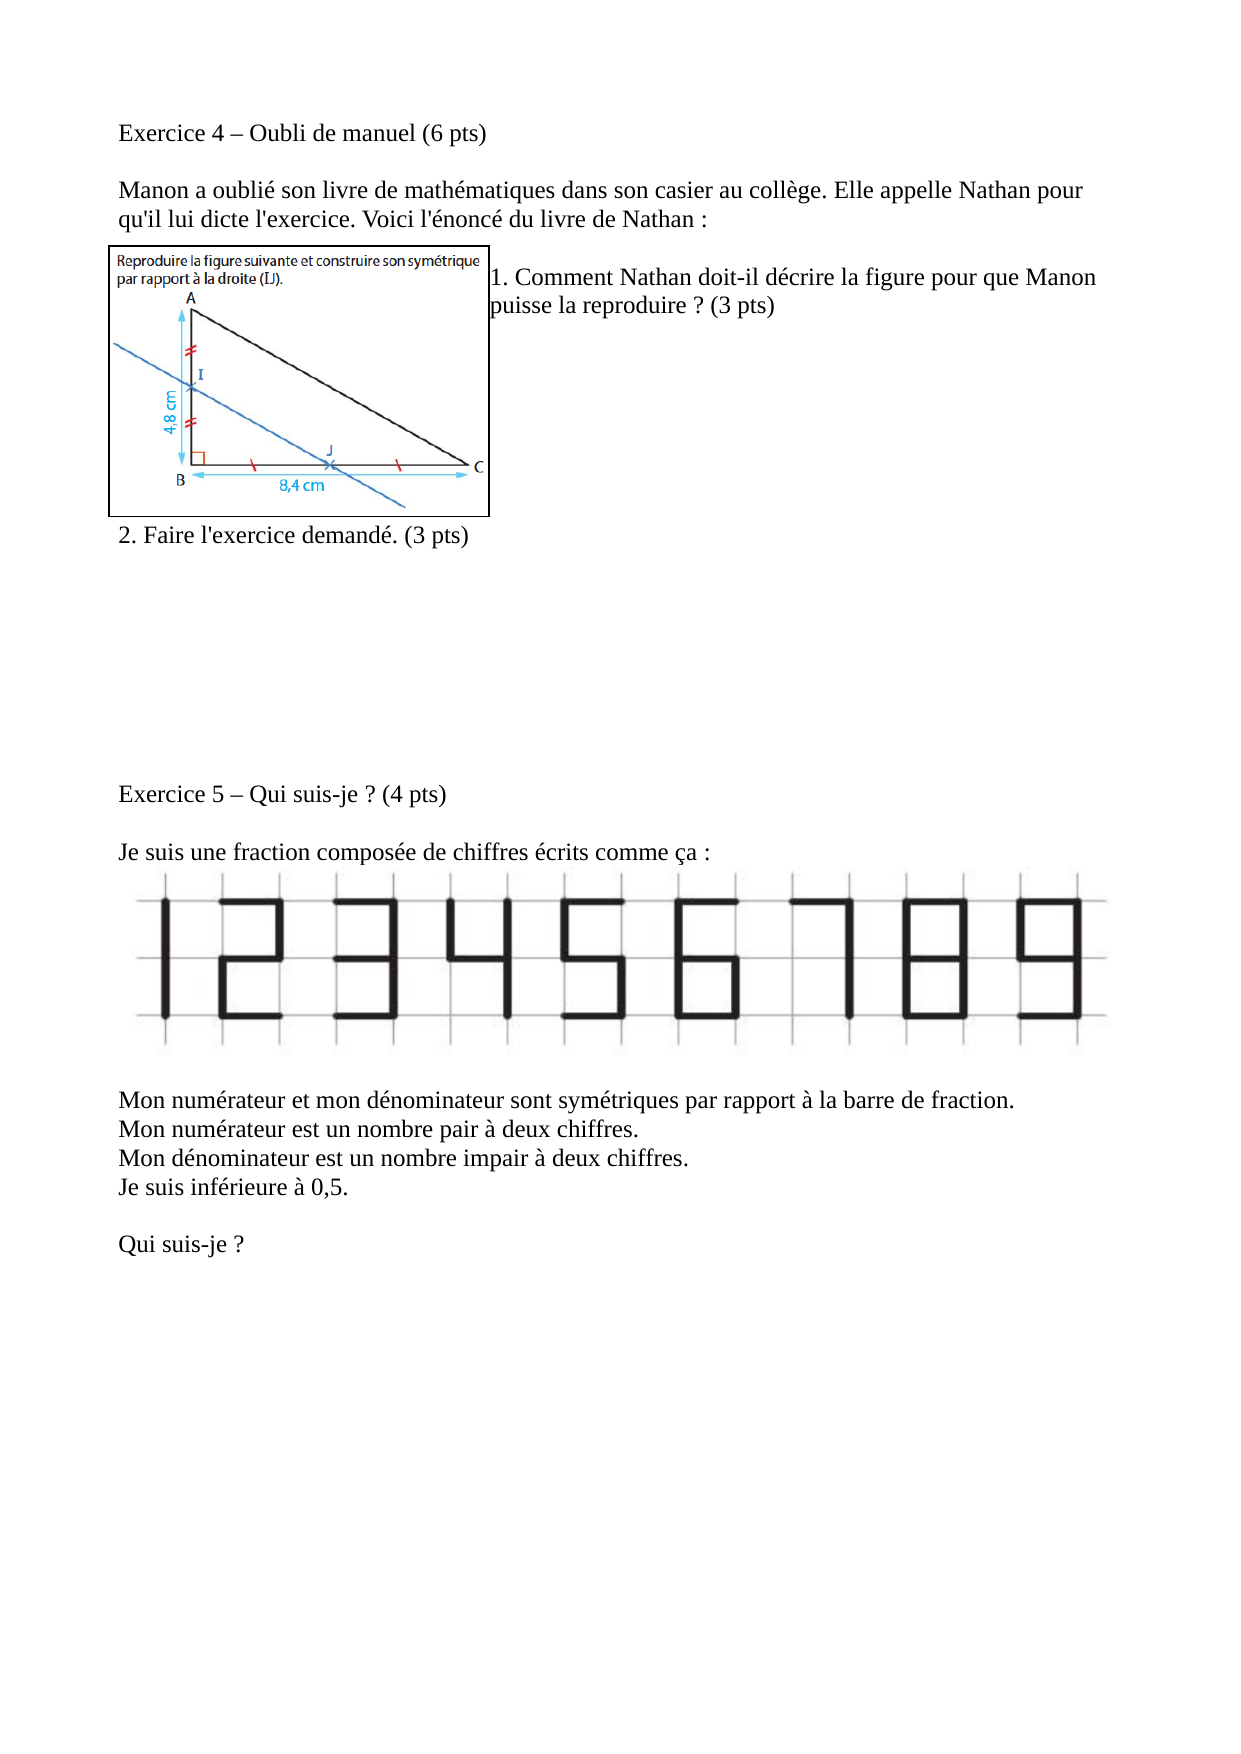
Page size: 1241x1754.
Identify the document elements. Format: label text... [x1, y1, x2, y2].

text 1. Comment Nathan doit-il décrire la figure pour que Manon puisse la reproduire ? (3 pts) [490, 262, 1122, 319]
text Mon dénominateur est un nombre impair à deux chiffres. [118, 1143, 1122, 1172]
text Mon numérateur et mon dénominateur sont symétriques par rapport à la barre de fraction. [118, 1086, 1122, 1114]
text Mon numérateur est un nombre pair à deux chiffres. [118, 1114, 1122, 1143]
picture [118, 865, 1123, 1057]
text 2. Faire l'exercice demandé. (3 pts) [118, 521, 1122, 549]
text Je suis une fraction composée de chiffres écrits comme ça : [118, 837, 1122, 865]
text Exercice 4 – Oubli de manuel (6 pts) [118, 118, 1122, 147]
text Manon a oublié son livre de mathématiques dans son casier au collège. Elle appelle Nathan pour qu'il lui dicte l'exercice. Voici l'énoncé du livre de Nathan : [118, 176, 1122, 233]
text Je suis inférieure à 0,5. [118, 1172, 1122, 1201]
text Qui suis-je ? [118, 1229, 1122, 1258]
text Exercice 5 – Qui suis-je ? (4 pts) [118, 779, 1122, 808]
picture [112, 249, 485, 513]
